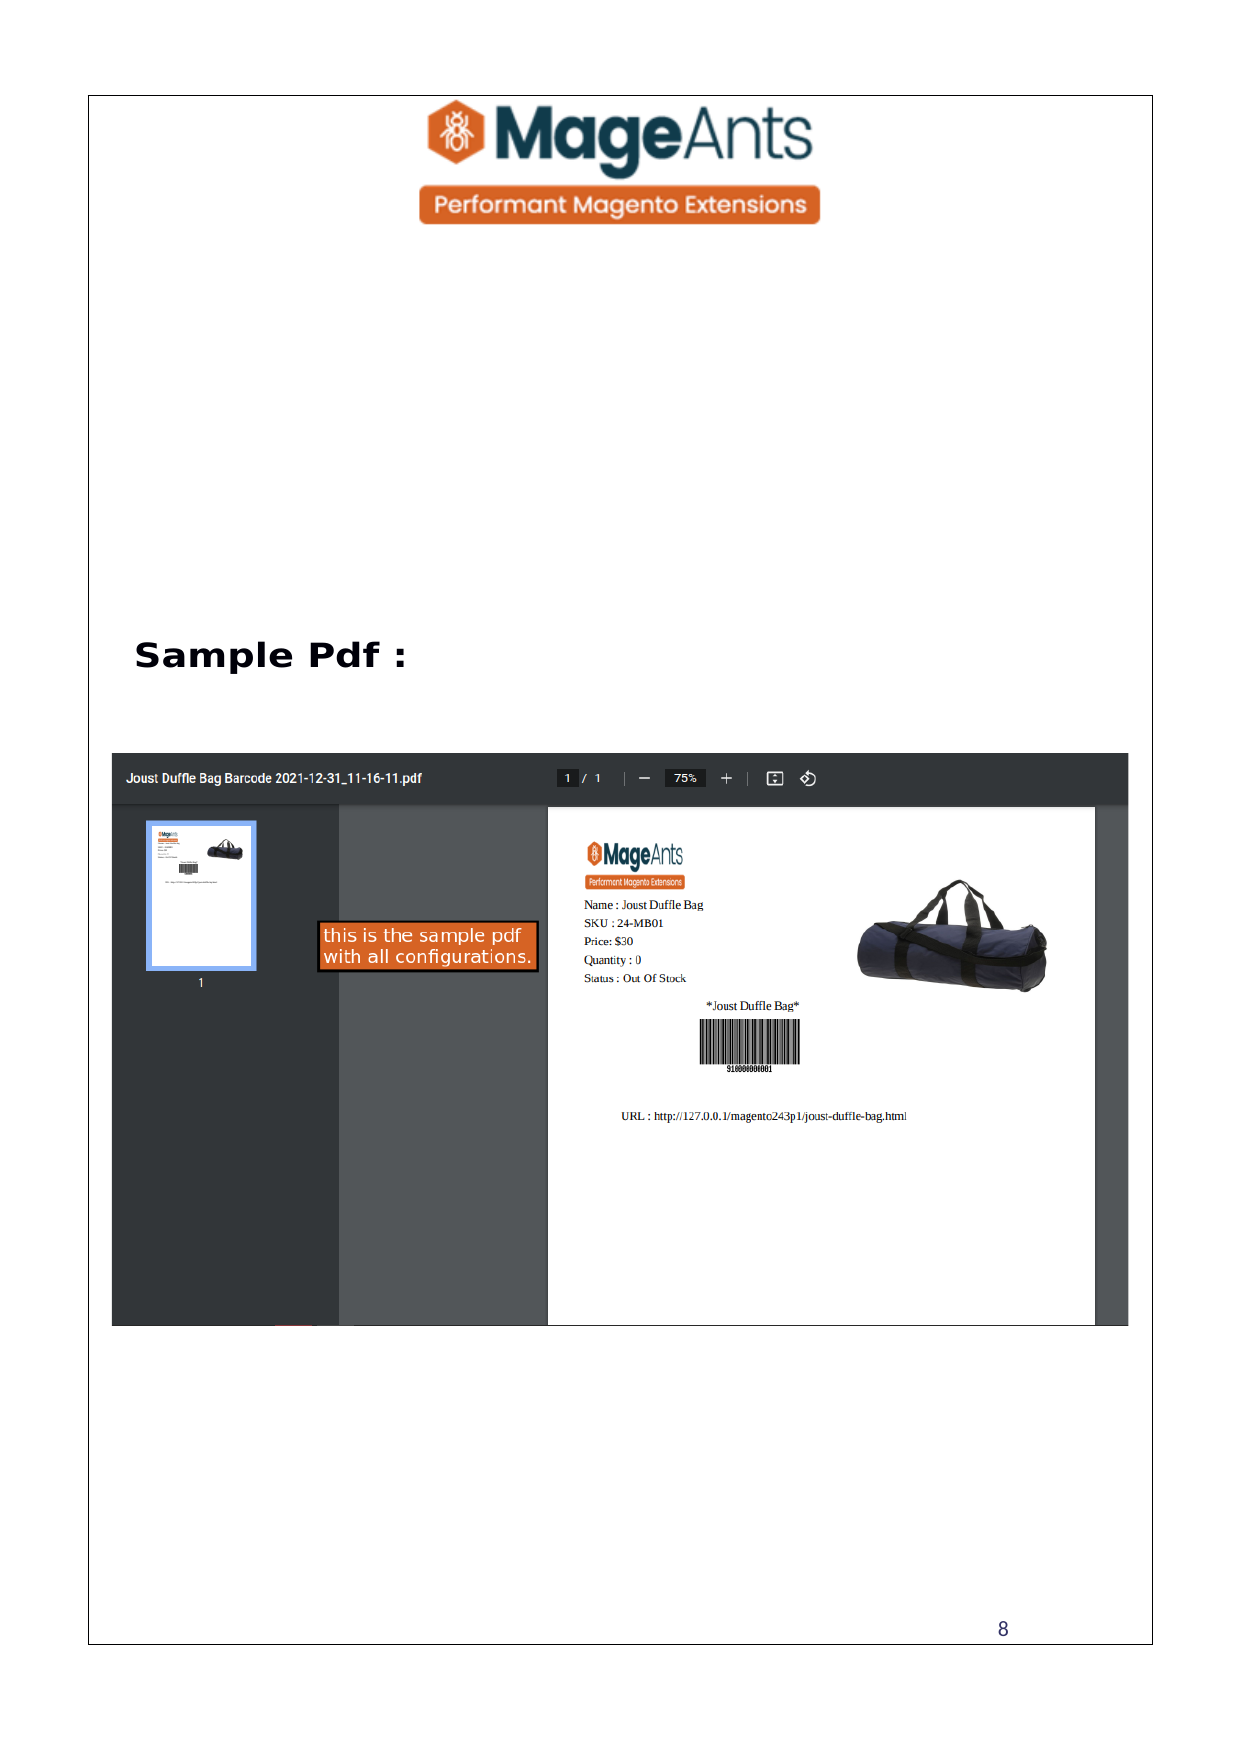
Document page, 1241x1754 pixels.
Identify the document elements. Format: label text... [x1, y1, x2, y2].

picture [415, 97, 825, 226]
picture [111, 753, 1129, 1326]
text Sample Pdf : [134, 637, 1150, 676]
